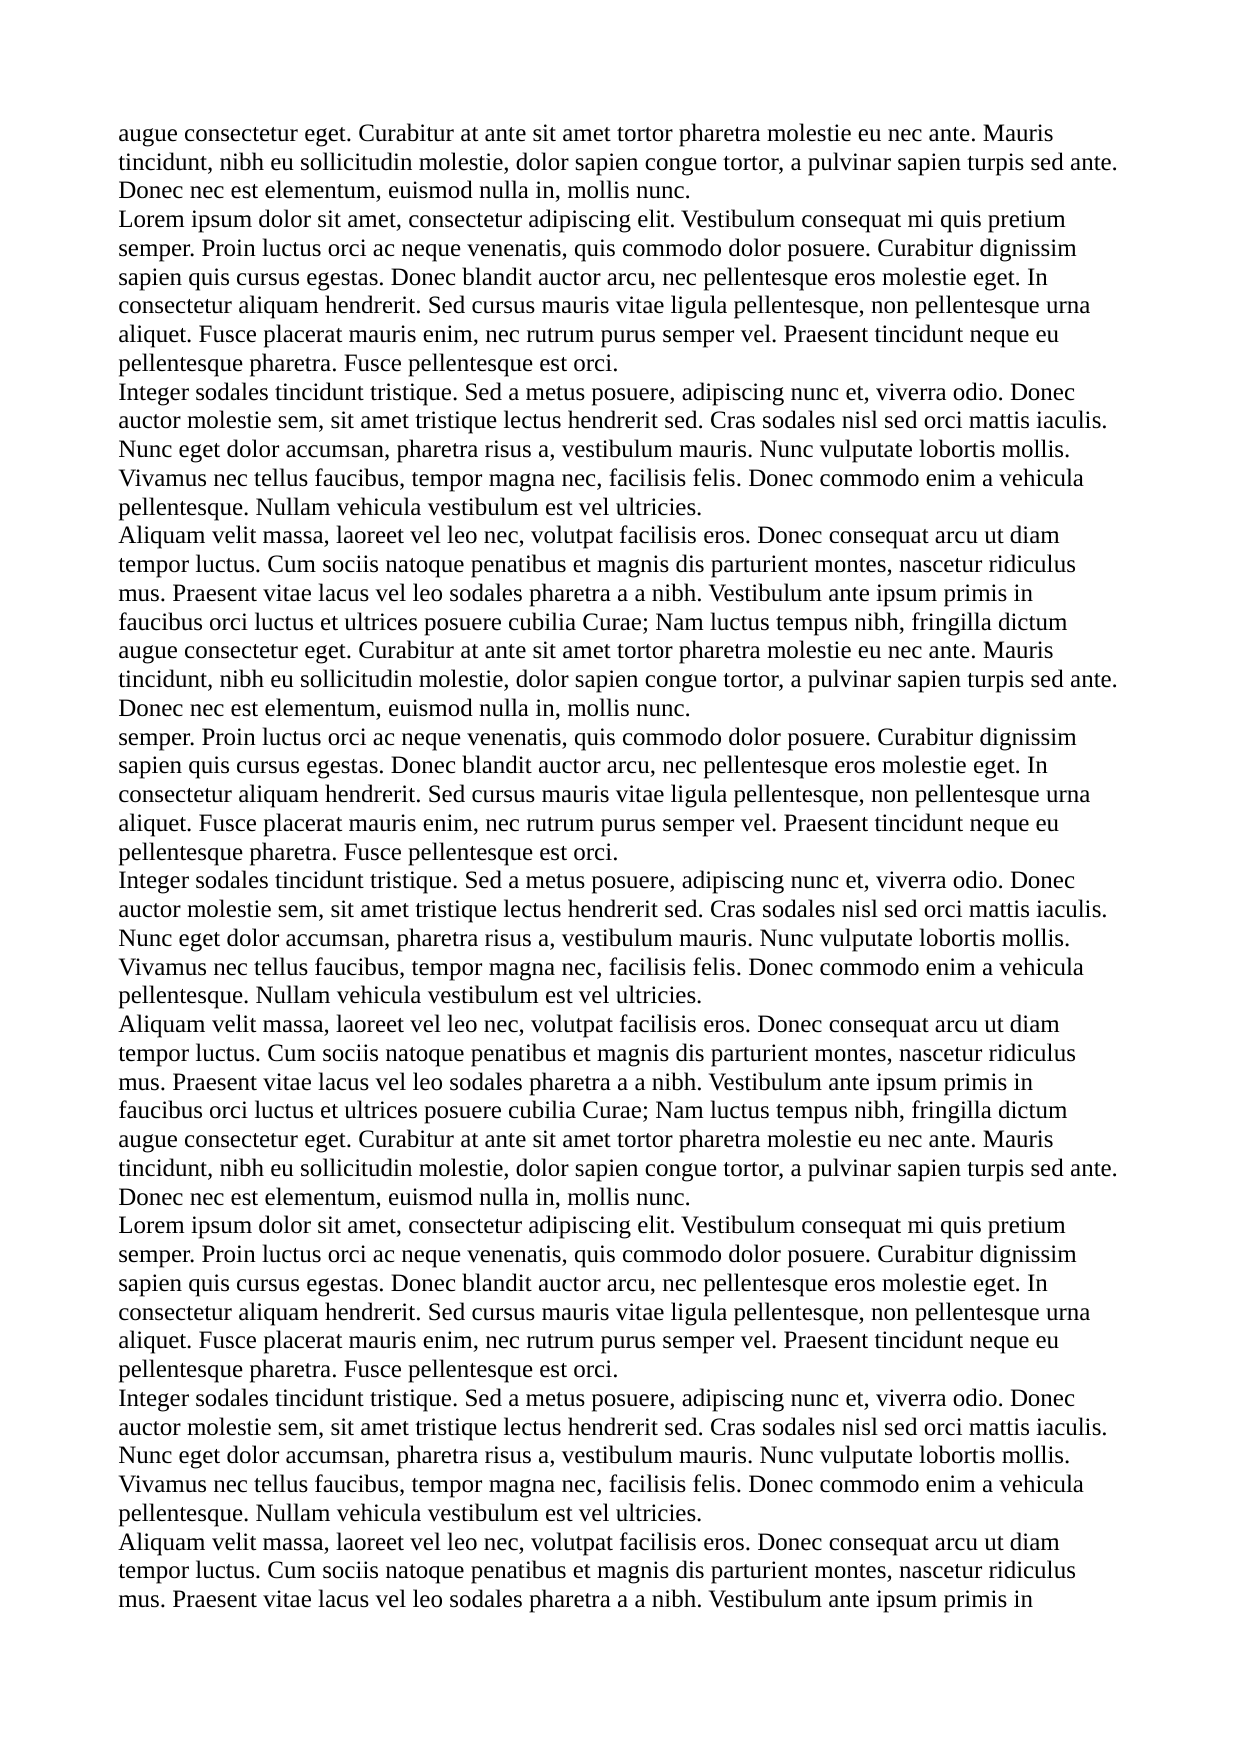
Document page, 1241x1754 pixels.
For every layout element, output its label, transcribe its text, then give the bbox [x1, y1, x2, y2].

text semper. Proin luctus orci ac neque venenatis, quis commodo dolor posuere. Curabitur dignissim sapien quis cursus egestas. Donec blandit auctor arcu, nec pellentesque eros molestie eget. In consectetur aliquam hendrerit. Sed cursus mauris vitae ligula pellentesque, non pellentesque urna aliquet. Fusce placerat mauris enim, nec rutrum purus semper vel. Praesent tincidunt neque eu pellentesque pharetra. Fusce pellentesque est orci. [118, 722, 1122, 866]
text Integer sodales tincidunt tristique. Sed a metus posuere, adipiscing nunc et, viverra odio. Donec auctor molestie sem, sit amet tristique lectus hendrerit sed. Cras sodales nisl sed orci mattis iaculis. Nunc eget dolor accumsan, pharetra risus a, vestibulum mauris. Nunc vulputate lobortis mollis. Vivamus nec tellus faucibus, tempor magna nec, facilisis felis. Donec commodo enim a vehicula pellentesque. Nullam vehicula vestibulum est vel ultricies. [118, 866, 1122, 1009]
text Integer sodales tincidunt tristique. Sed a metus posuere, adipiscing nunc et, viverra odio. Donec auctor molestie sem, sit amet tristique lectus hendrerit sed. Cras sodales nisl sed orci mattis iaculis. Nunc eget dolor accumsan, pharetra risus a, vestibulum mauris. Nunc vulputate lobortis mollis. Vivamus nec tellus faucibus, tempor magna nec, facilisis felis. Donec commodo enim a vehicula pellentesque. Nullam vehicula vestibulum est vel ultricies. [118, 1383, 1122, 1527]
text Lorem ipsum dolor sit amet, consectetur adipiscing elit. Vestibulum consequat mi quis pretium semper. Proin luctus orci ac neque venenatis, quis commodo dolor posuere. Curabitur dignissim sapien quis cursus egestas. Donec blandit auctor arcu, nec pellentesque eros molestie eget. In consectetur aliquam hendrerit. Sed cursus mauris vitae ligula pellentesque, non pellentesque urna aliquet. Fusce placerat mauris enim, nec rutrum purus semper vel. Praesent tincidunt neque eu pellentesque pharetra. Fusce pellentesque est orci. [118, 204, 1122, 377]
text Aliquam velit massa, laoreet vel leo nec, volutpat facilisis eros. Donec consequat arcu ut diam tempor luctus. Cum sociis natoque penatibus et magnis dis parturient montes, nascetur ridiculus mus. Praesent vitae lacus vel leo sodales pharetra a a nibh. Vestibulum ante ipsum primis in [118, 1527, 1122, 1613]
text augue consectetur eget. Curabitur at ante sit amet tortor pharetra molestie eu nec ante. Mauris tincidunt, nibh eu sollicitudin molestie, dolor sapien congue tortor, a pulvinar sapien turpis sed ante. Donec nec est elementum, euismod nulla in, mollis nunc. [118, 118, 1122, 204]
text Integer sodales tincidunt tristique. Sed a metus posuere, adipiscing nunc et, viverra odio. Donec auctor molestie sem, sit amet tristique lectus hendrerit sed. Cras sodales nisl sed orci mattis iaculis. Nunc eget dolor accumsan, pharetra risus a, vestibulum mauris. Nunc vulputate lobortis mollis. Vivamus nec tellus faucibus, tempor magna nec, facilisis felis. Donec commodo enim a vehicula pellentesque. Nullam vehicula vestibulum est vel ultricies. [118, 377, 1122, 521]
text Aliquam velit massa, laoreet vel leo nec, volutpat facilisis eros. Donec consequat arcu ut diam tempor luctus. Cum sociis natoque penatibus et magnis dis parturient montes, nascetur ridiculus mus. Praesent vitae lacus vel leo sodales pharetra a a nibh. Vestibulum ante ipsum primis in faucibus orci luctus et ultrices posuere cubilia Curae; Nam luctus tempus nibh, fringilla dictum augue consectetur eget. Curabitur at ante sit amet tortor pharetra molestie eu nec ante. Mauris tincidunt, nibh eu sollicitudin molestie, dolor sapien congue tortor, a pulvinar sapien turpis sed ante. Donec nec est elementum, euismod nulla in, mollis nunc. [118, 521, 1122, 722]
text Lorem ipsum dolor sit amet, consectetur adipiscing elit. Vestibulum consequat mi quis pretium semper. Proin luctus orci ac neque venenatis, quis commodo dolor posuere. Curabitur dignissim sapien quis cursus egestas. Donec blandit auctor arcu, nec pellentesque eros molestie eget. In consectetur aliquam hendrerit. Sed cursus mauris vitae ligula pellentesque, non pellentesque urna aliquet. Fusce placerat mauris enim, nec rutrum purus semper vel. Praesent tincidunt neque eu pellentesque pharetra. Fusce pellentesque est orci. [118, 1211, 1122, 1383]
text Aliquam velit massa, laoreet vel leo nec, volutpat facilisis eros. Donec consequat arcu ut diam tempor luctus. Cum sociis natoque penatibus et magnis dis parturient montes, nascetur ridiculus mus. Praesent vitae lacus vel leo sodales pharetra a a nibh. Vestibulum ante ipsum primis in faucibus orci luctus et ultrices posuere cubilia Curae; Nam luctus tempus nibh, fringilla dictum augue consectetur eget. Curabitur at ante sit amet tortor pharetra molestie eu nec ante. Mauris tincidunt, nibh eu sollicitudin molestie, dolor sapien congue tortor, a pulvinar sapien turpis sed ante. Donec nec est elementum, euismod nulla in, mollis nunc. [118, 1009, 1122, 1211]
